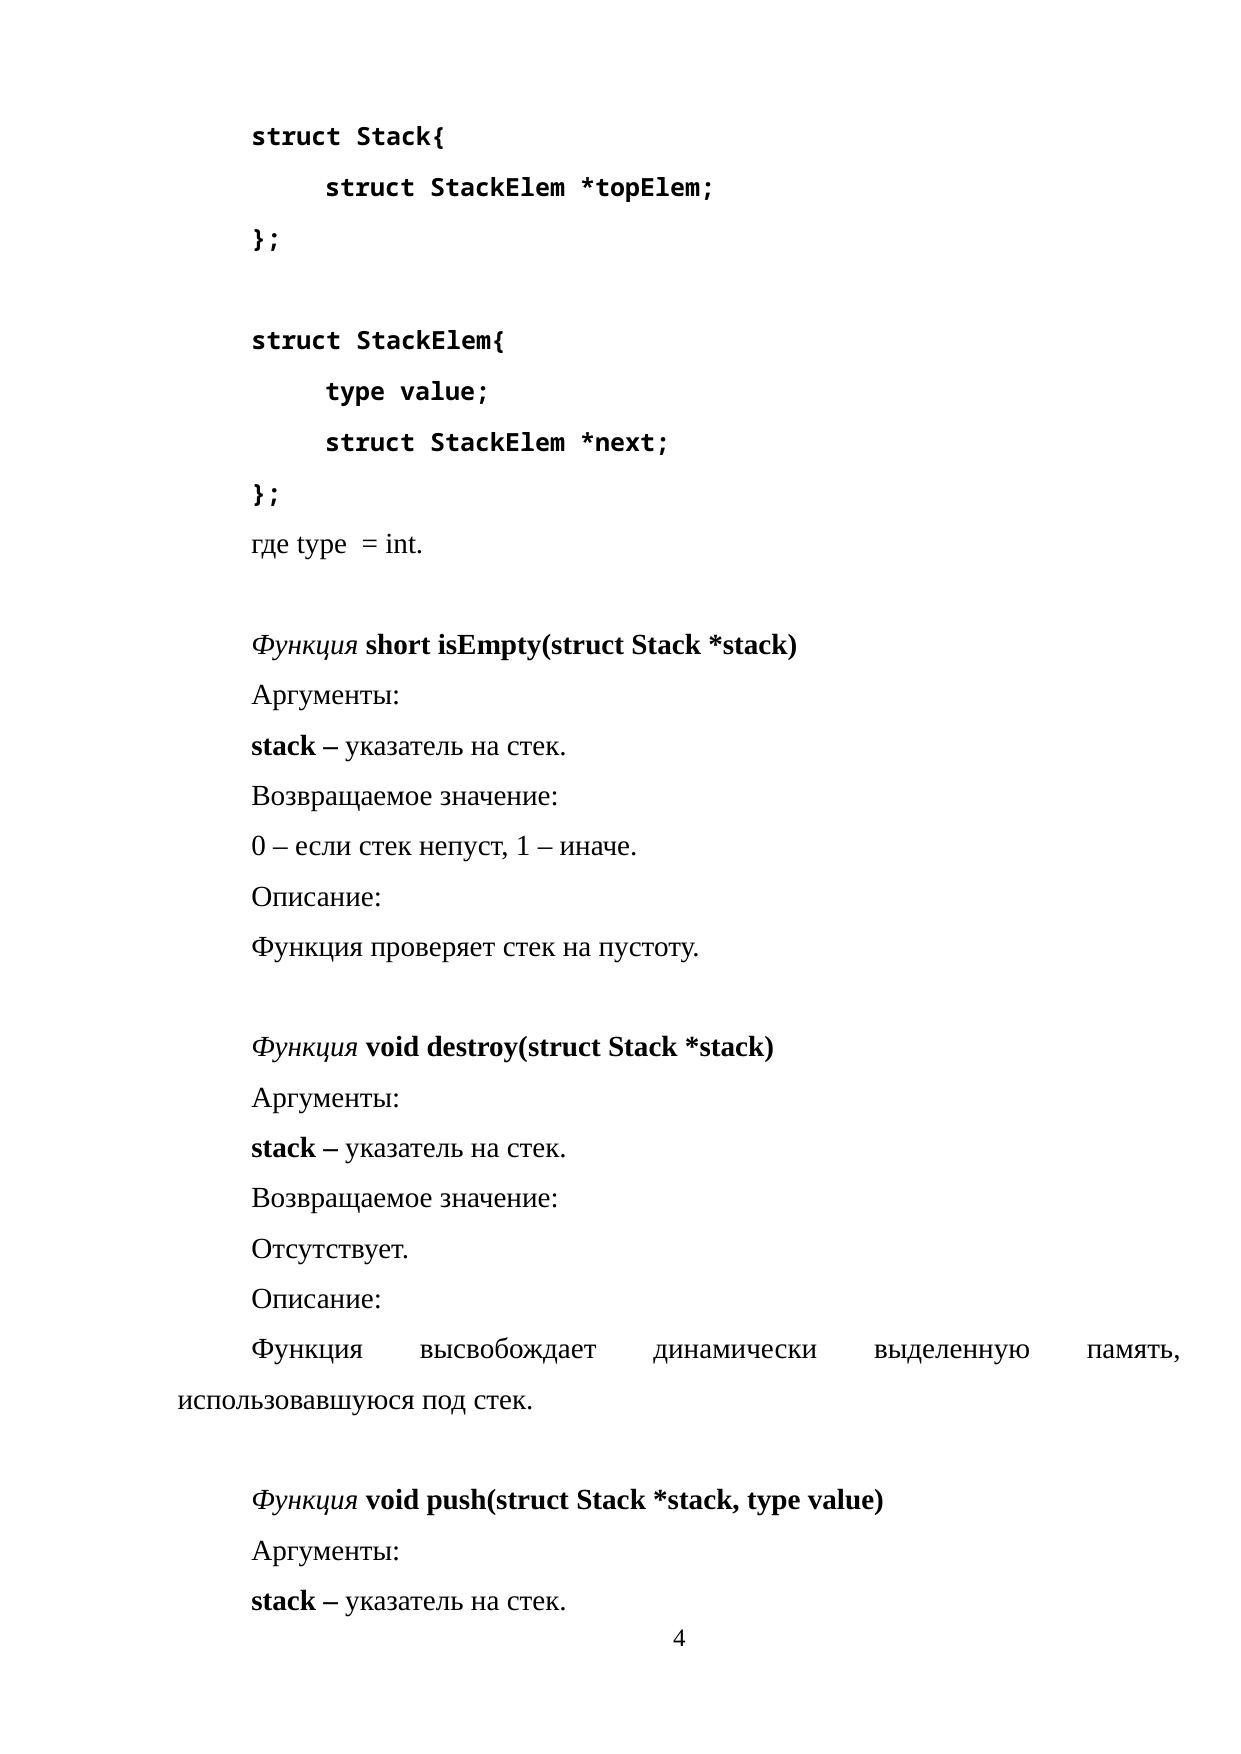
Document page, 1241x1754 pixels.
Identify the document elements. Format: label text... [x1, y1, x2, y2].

text Возвращаемое значение: [177, 1181, 1181, 1214]
text stack – указатель на стек. [177, 1130, 1181, 1164]
text type value; [177, 373, 1181, 407]
text Аргументы: [177, 1080, 1181, 1113]
text где type = int. [177, 526, 1181, 560]
text }; [177, 475, 1181, 509]
text Функция проверяет стек на пустоту. [177, 929, 1181, 962]
text Функция высвобождает динамически выделенную память, использовавшуюся под стек. [177, 1331, 1181, 1415]
text struct Stack{ [177, 118, 1181, 152]
text Функция short isEmpty(struct Stack *stack) [177, 627, 1181, 661]
text }; [177, 220, 1181, 254]
text stack – указатель на стек. [177, 728, 1181, 761]
text struct StackElem *topElem; [177, 169, 1181, 203]
text Функция void destroy(struct Stack *stack) [177, 1029, 1181, 1063]
text stack – указатель на стек. [177, 1583, 1181, 1617]
text Отсутствует. [177, 1231, 1181, 1264]
text Функция void push(struct Stack *stack, type value) [177, 1482, 1181, 1516]
text 0 – если стек непуст, 1 – иначе. [177, 828, 1181, 862]
text Аргументы: [177, 677, 1181, 711]
text Описание: [177, 1281, 1181, 1315]
text struct StackElem *next; [177, 424, 1181, 458]
text Описание: [177, 879, 1181, 912]
text Аргументы: [177, 1533, 1181, 1566]
text Возвращаемое значение: [177, 778, 1181, 812]
text struct StackElem{ [177, 322, 1181, 356]
